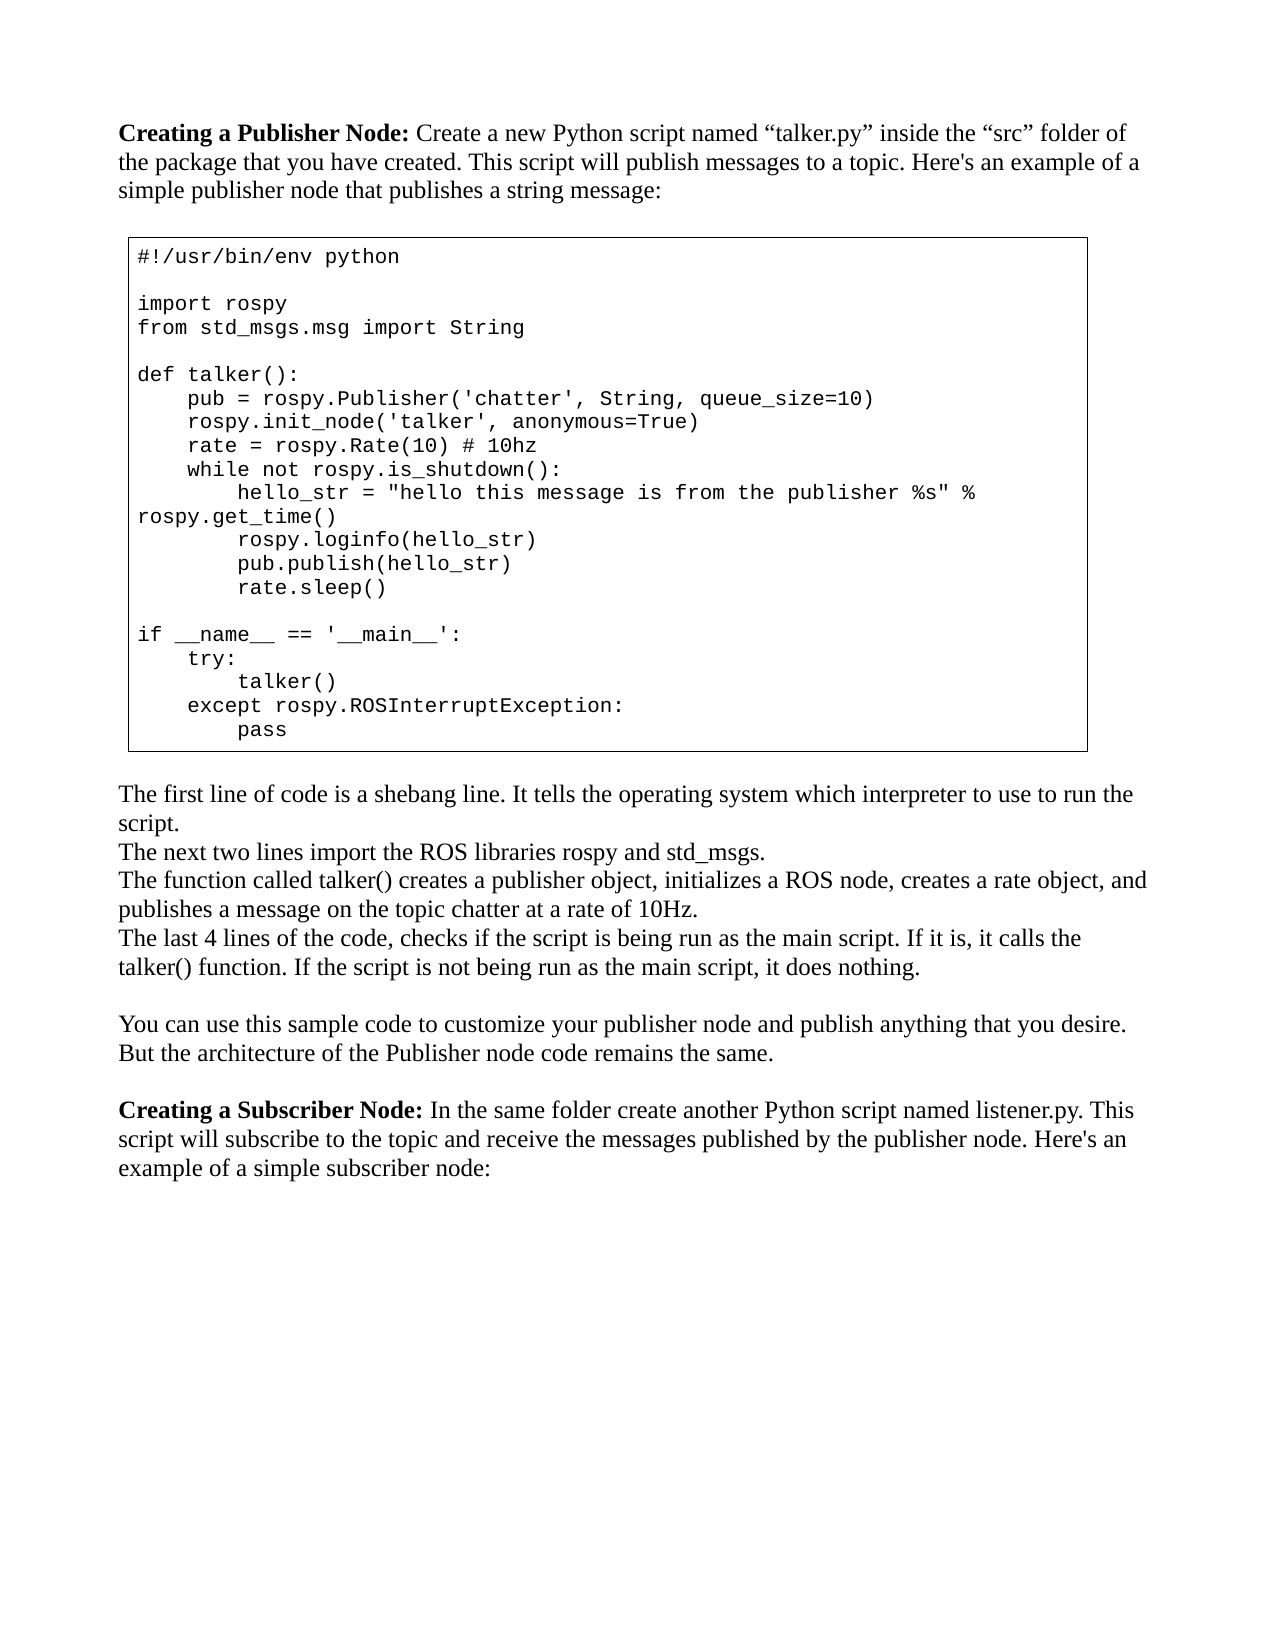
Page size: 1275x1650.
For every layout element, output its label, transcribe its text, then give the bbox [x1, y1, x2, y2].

text from std_msgs.msg import String [137, 317, 1078, 340]
text except rospy.ROSInterruptException: [137, 695, 1078, 719]
text The function called talker() creates a publisher object, initializes a ROS node, creates a rate object, and publishes a message on the topic chatter at a rate of 10Hz. [118, 866, 1157, 923]
text while not rospy.is_shutdown(): [137, 458, 1078, 482]
text The last 4 lines of the code, checks if the script is being run as the main script. If it is, it calls the talker() function. If the script is not being run as the main script, it does nothing. [118, 923, 1157, 981]
text import rospy [137, 293, 1078, 317]
text hello_str = "hello this message is from the publisher %s" % rospy.get_time() [137, 482, 1078, 529]
text rospy.loginfo(hello_str) [137, 529, 1078, 553]
text You can use this sample code to customize your publisher node and publish anything that you desire. But the architecture of the Publisher node code remains the same. [118, 1009, 1157, 1067]
text rospy.init_node('talker', anonymous=True) [137, 411, 1078, 435]
text The next two lines import the ROS libraries rospy and std_msgs. [118, 837, 1157, 866]
text pub.publish(hello_str) [137, 553, 1078, 577]
text Creating a Subscriber Node: In the same folder create another Python script named listener.py. This script will subscribe to the topic and receive the messages published by the publisher node. Here's an example of a simple subscriber node: [118, 1096, 1157, 1182]
text rate.sleep() [137, 577, 1078, 600]
text Creating a Publisher Node: Create a new Python script named “talker.py” inside the “src” folder of the package that you have created. This script will publish messages to a topic. Here's an example of a simple publisher node that publishes a string message: [118, 118, 1157, 204]
text rate = rospy.Rate(10) # 10hz [137, 435, 1078, 458]
text def talker(): [137, 364, 1078, 388]
text #!/usr/bin/env python [137, 246, 1078, 269]
text pass [137, 719, 1078, 742]
text pub = rospy.Publisher('chatter', String, queue_size=10) [137, 388, 1078, 411]
text try: [137, 648, 1078, 671]
text if __name__ == '__main__': [137, 624, 1078, 648]
text talker() [137, 671, 1078, 695]
text The first line of code is a shebang line. It tells the operating system which interpreter to use to run the script. [118, 779, 1157, 837]
